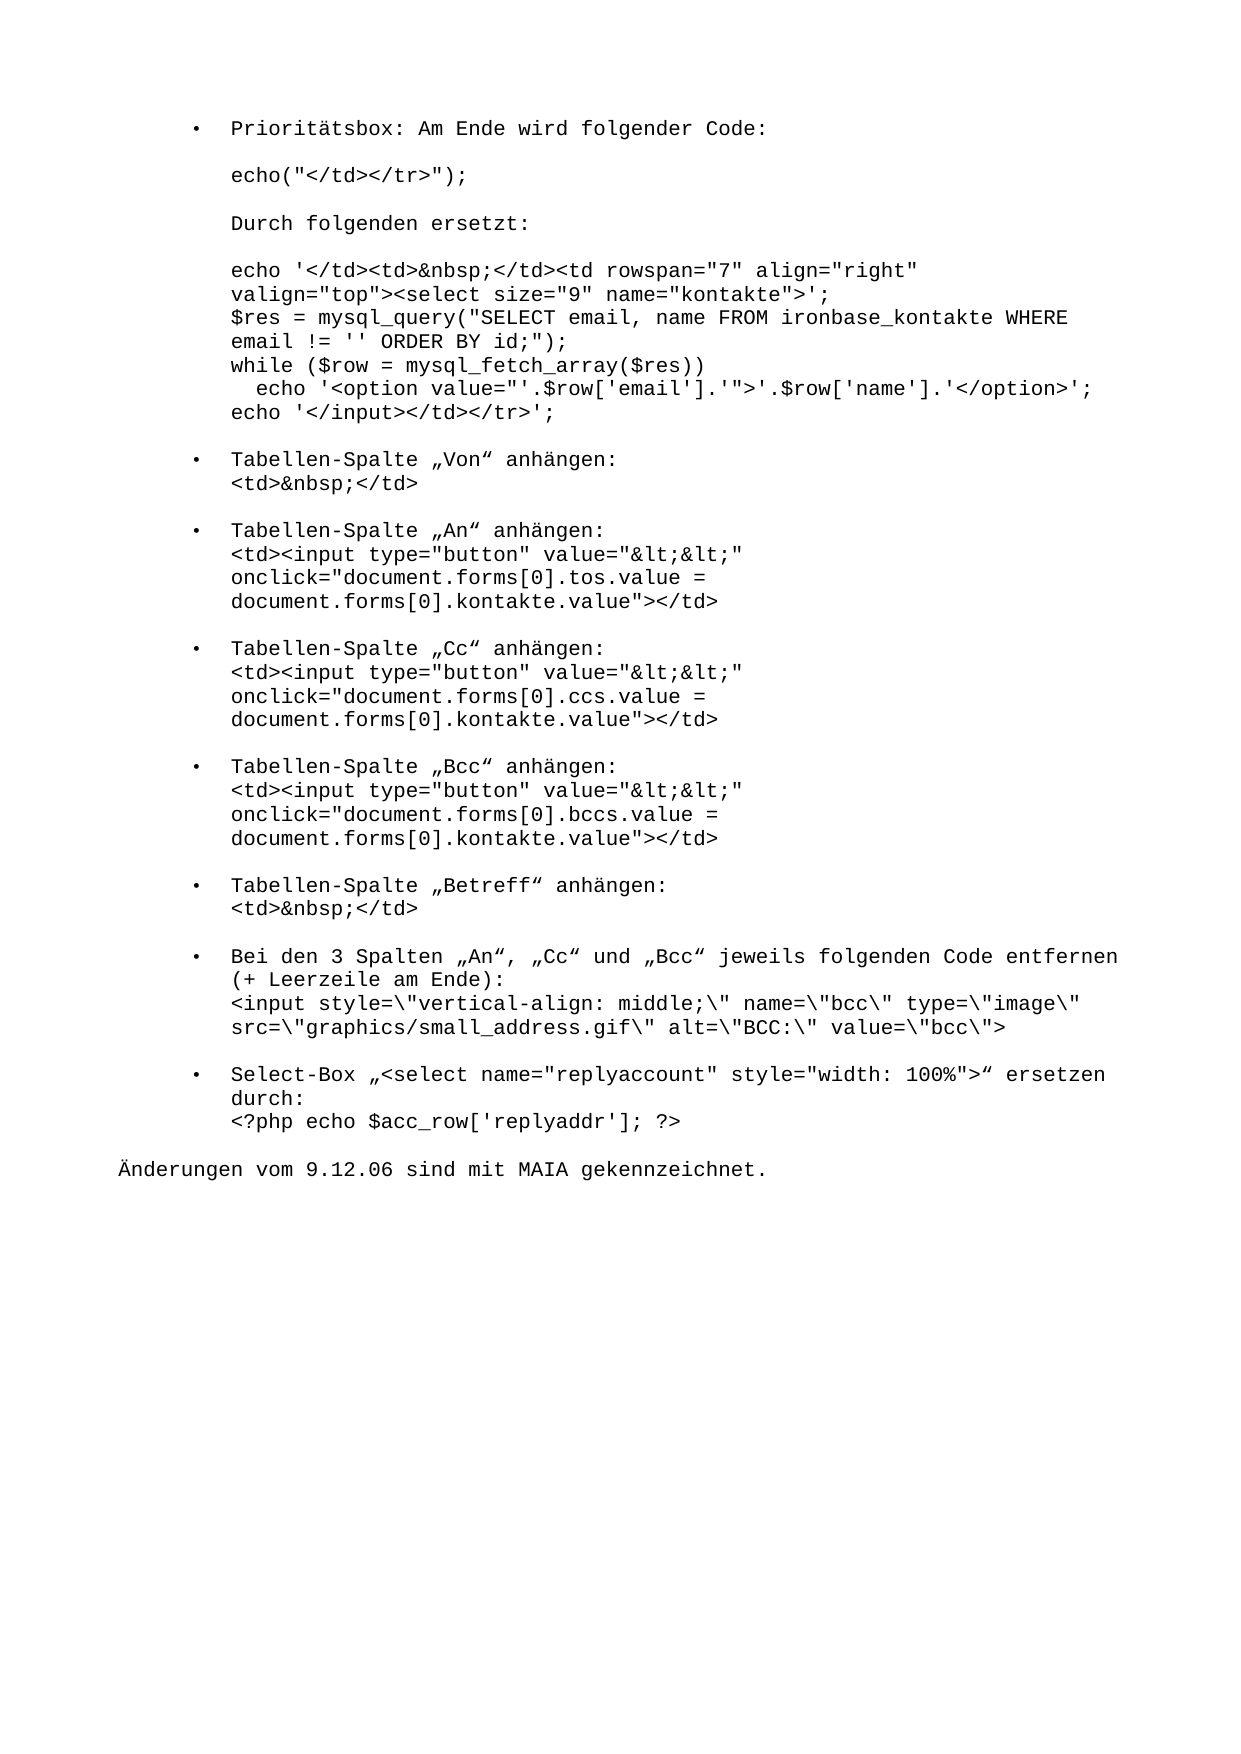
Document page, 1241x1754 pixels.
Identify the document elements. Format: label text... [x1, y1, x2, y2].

list Tabellen-Spalte „Bcc“ anhängen: <td><input type="button" value="&lt;&lt;" onclick="document.forms[0].bccs.value = document.forms[0].kontakte.value"></td> [193, 757, 1122, 875]
text Änderungen vom 9.12.06 sind mit MAIA gekennzeichnet. [118, 1158, 1122, 1182]
list Select-Box „<select name="replyaccount" style="width: 100%">“ ersetzen durch: <?php echo $acc_row['replyaddr']; ?> [193, 1064, 1122, 1135]
list while ($row = mysql_fetch_array($res)) [193, 354, 1122, 378]
list Tabellen-Spalte „Von“ anhängen: <td>&nbsp;</td> [193, 449, 1122, 520]
list Tabellen-Spalte „An“ anhängen: <td><input type="button" value="&lt;&lt;" onclick="document.forms[0].tos.value = document.forms[0].kontakte.value"></td> [193, 520, 1122, 638]
list echo '<option value="'.$row['email'].'">'.$row['name'].'</option>'; echo '</input></td></tr>'; [193, 378, 1122, 449]
list Tabellen-Spalte „Betreff“ anhängen: <td>&nbsp;</td> [193, 875, 1122, 946]
list Tabellen-Spalte „Cc“ anhängen: <td><input type="button" value="&lt;&lt;" onclick="document.forms[0].ccs.value = document.forms[0].kontakte.value"></td> [193, 638, 1122, 757]
list Prioritätsbox: Am Ende wird folgender Code: echo("</td></tr>"); Durch folgenden ersetzt: echo '</td><td>&nbsp;</td><td rowspan="7" align="right" valign="top"><select size="9" name="kontakte">'; $res = mysql_query("SELECT email, name FROM ironbase_kontakte WHERE email != '' ORDER BY id;"); [193, 118, 1122, 354]
list Bei den 3 Spalten „An“, „Cc“ und „Bcc“ jeweils folgenden Code entfernen (+ Leerzeile am Ende): <input style=\"vertical-align: middle;\" name=\"bcc\" type=\"image\" src=\"graphics/small_address.gif\" alt=\"BCC:\" value=\"bcc\"> [193, 946, 1122, 1064]
